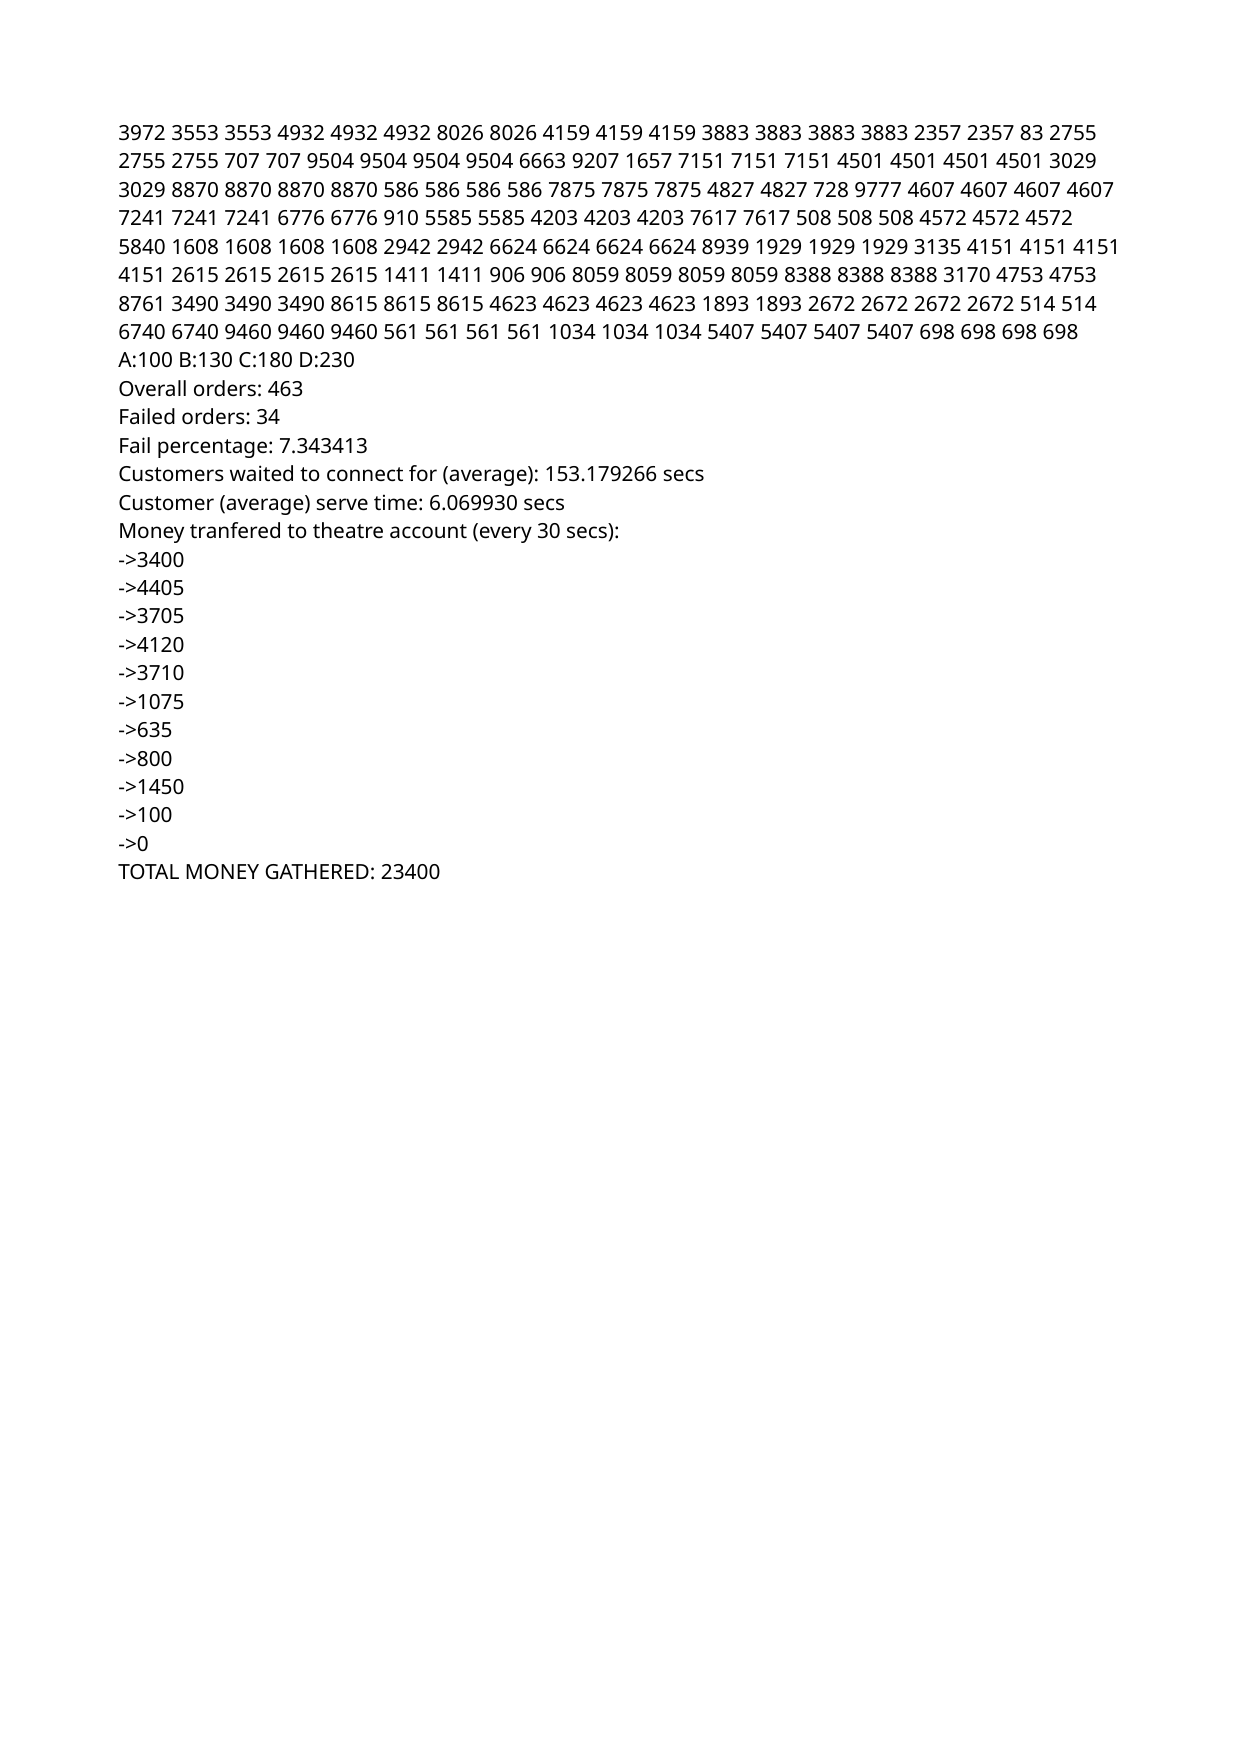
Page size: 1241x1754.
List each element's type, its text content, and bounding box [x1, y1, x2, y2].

text ->635 [118, 715, 1122, 744]
text ->1075 [118, 687, 1122, 715]
text ->1450 [118, 772, 1122, 801]
text ->4405 [118, 573, 1122, 602]
text 3972 3553 3553 4932 4932 4932 8026 8026 4159 4159 4159 3883 3883 3883 3883 2357 2357 83 2755 2755 2755 707 707 9504 9504 9504 9504 6663 9207 1657 7151 7151 7151 4501 4501 4501 4501 3029 3029 8870 8870 8870 8870 586 586 586 586 7875 7875 7875 4827 4827 728 9777 4607 4607 4607 4607 7241 7241 7241 6776 6776 910 5585 5585 4203 4203 4203 7617 7617 508 508 508 4572 4572 4572 5840 1608 1608 1608 1608 2942 2942 6624 6624 6624 6624 8939 1929 1929 1929 3135 4151 4151 4151 4151 2615 2615 2615 2615 1411 1411 906 906 8059 8059 8059 8059 8388 8388 8388 3170 4753 4753 8761 3490 3490 3490 8615 8615 8615 4623 4623 4623 4623 1893 1893 2672 2672 2672 2672 514 514 6740 6740 9460 9460 9460 561 561 561 561 1034 1034 1034 5407 5407 5407 5407 698 698 698 698 [118, 118, 1122, 346]
text ->3400 [118, 545, 1122, 573]
text Customers waited to connect for (average): 153.179266 secs [118, 459, 1122, 488]
text Failed orders: 34 [118, 402, 1122, 431]
text ->3710 [118, 658, 1122, 687]
text ->0 [118, 829, 1122, 857]
text TOTAL MONEY GATHERED: 23400 [118, 857, 1122, 914]
text ->800 [118, 744, 1122, 772]
text Overall orders: 463 [118, 374, 1122, 402]
text ->4120 [118, 630, 1122, 658]
text Money tranfered to theatre account (every 30 secs): [118, 516, 1122, 545]
text ->100 [118, 801, 1122, 829]
text Fail percentage: 7.343413 [118, 431, 1122, 459]
text ->3705 [118, 602, 1122, 630]
text Customer (average) serve time: 6.069930 secs [118, 488, 1122, 516]
text A:100 B:130 C:180 D:230 [118, 346, 1122, 374]
